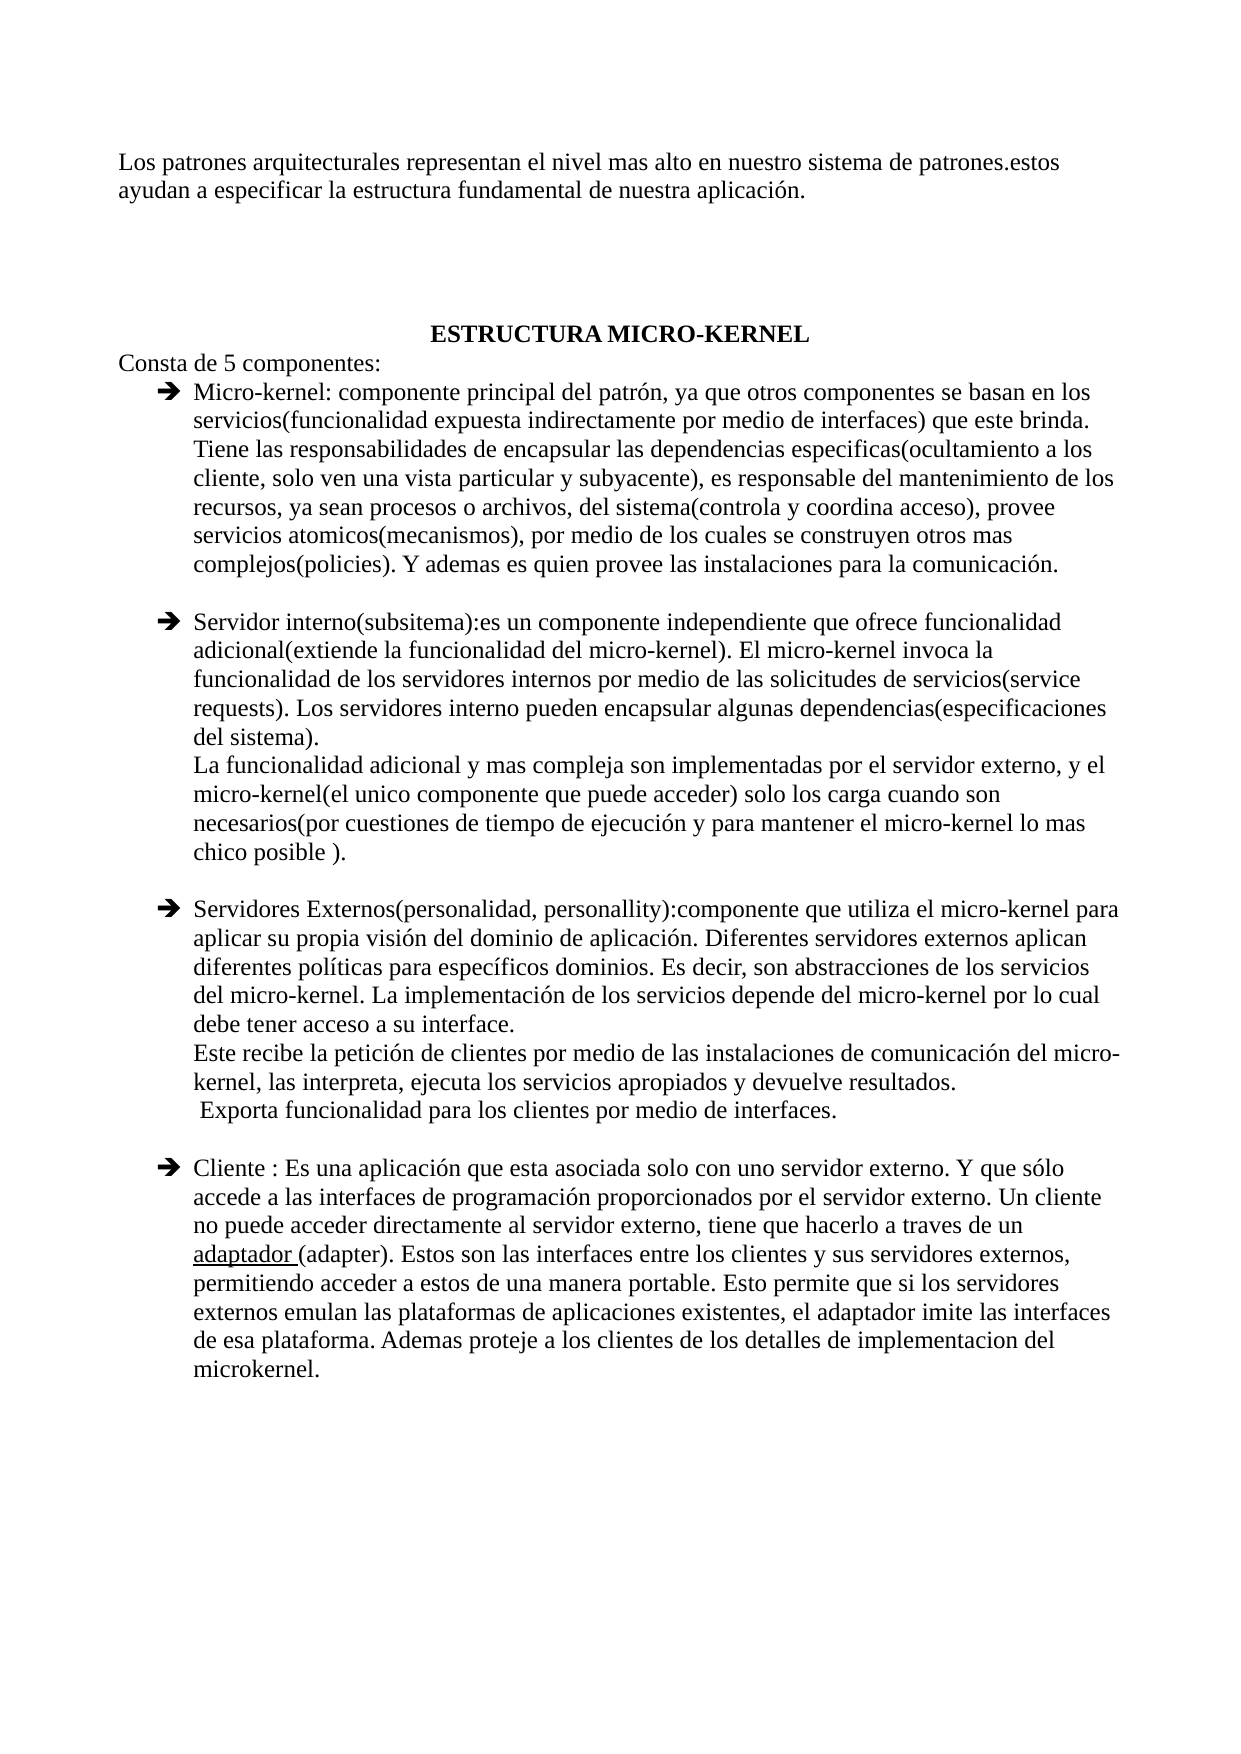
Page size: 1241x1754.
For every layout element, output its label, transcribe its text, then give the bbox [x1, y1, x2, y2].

list Tiene las responsabilidades de encapsular las dependencias especificas(ocultamiento a los cliente, solo ven una vista particular y subyacente), es responsable del mantenimiento de los recursos, ya sean procesos o archivos, del sistema(controla y coordina acceso), provee servicios atomicos(mecanismos), por medio de los cuales se construyen otros mas complejos(policies). Y ademas es quien provee las instalaciones para la comunicación. [156, 434, 1122, 578]
list Este recibe la petición de clientes por medio de las instalaciones de comunicación del micro-kernel, las interpreta, ejecuta los servicios apropiados y devuelve resultados. [156, 1038, 1122, 1096]
text Consta de 5 componentes: [118, 348, 1122, 377]
text Los patrones arquitecturales representan el nivel mas alto en nuestro sistema de patrones.estos ayudan a especificar la estructura fundamental de nuestra aplicación. [118, 147, 1122, 204]
list La funcionalidad adicional y mas compleja son implementadas por el servidor externo, y el micro-kernel(el unico componente que puede acceder) solo los carga cuando son necesarios(por cuestiones de tiempo de ejecución y para mantener el micro-kernel lo mas chico posible ). [156, 751, 1122, 866]
list Exporta funcionalidad para los clientes por medio de interfaces. [156, 1096, 1122, 1124]
list Cliente : Es una aplicación que esta asociada solo con uno servidor externo. Y que sólo accede a las interfaces de programación proporcionados por el servidor externo. Un cliente no puede acceder directamente al servidor externo, tiene que hacerlo a traves de un adaptador (adapter). Estos son las interfaces entre los clientes y sus servidores externos, permitiendo acceder a estos de una manera portable. Esto permite que si los servidores externos emulan las plataformas de aplicaciones existentes, el adaptador imite las interfaces de esa plataforma. Ademas proteje a los clientes de los detalles de implementacion del microkernel. [156, 1153, 1122, 1383]
list Servidor interno(subsitema):es un componente independiente que ofrece funcionalidad adicional(extiende la funcionalidad del micro-kernel). El micro-kernel invoca la funcionalidad de los servidores internos por medio de las solicitudes de servicios(service requests). Los servidores interno pueden encapsular algunas dependencias(especificaciones del sistema). [156, 607, 1122, 751]
list Micro-kernel: componente principal del patrón, ya que otros componentes se basan en los servicios(funcionalidad expuesta indirectamente por medio de interfaces) que este brinda. [156, 377, 1122, 434]
text ESTRUCTURA MICRO-KERNEL [118, 319, 1122, 348]
list Servidores Externos(personalidad, personallity):componente que utiliza el micro-kernel para aplicar su propia visión del dominio de aplicación. Diferentes servidores externos aplican diferentes políticas para específicos dominios. Es decir, son abstracciones de los servicios del micro-kernel. La implementación de los servicios depende del micro-kernel por lo cual debe tener acceso a su interface. [156, 894, 1122, 1038]
